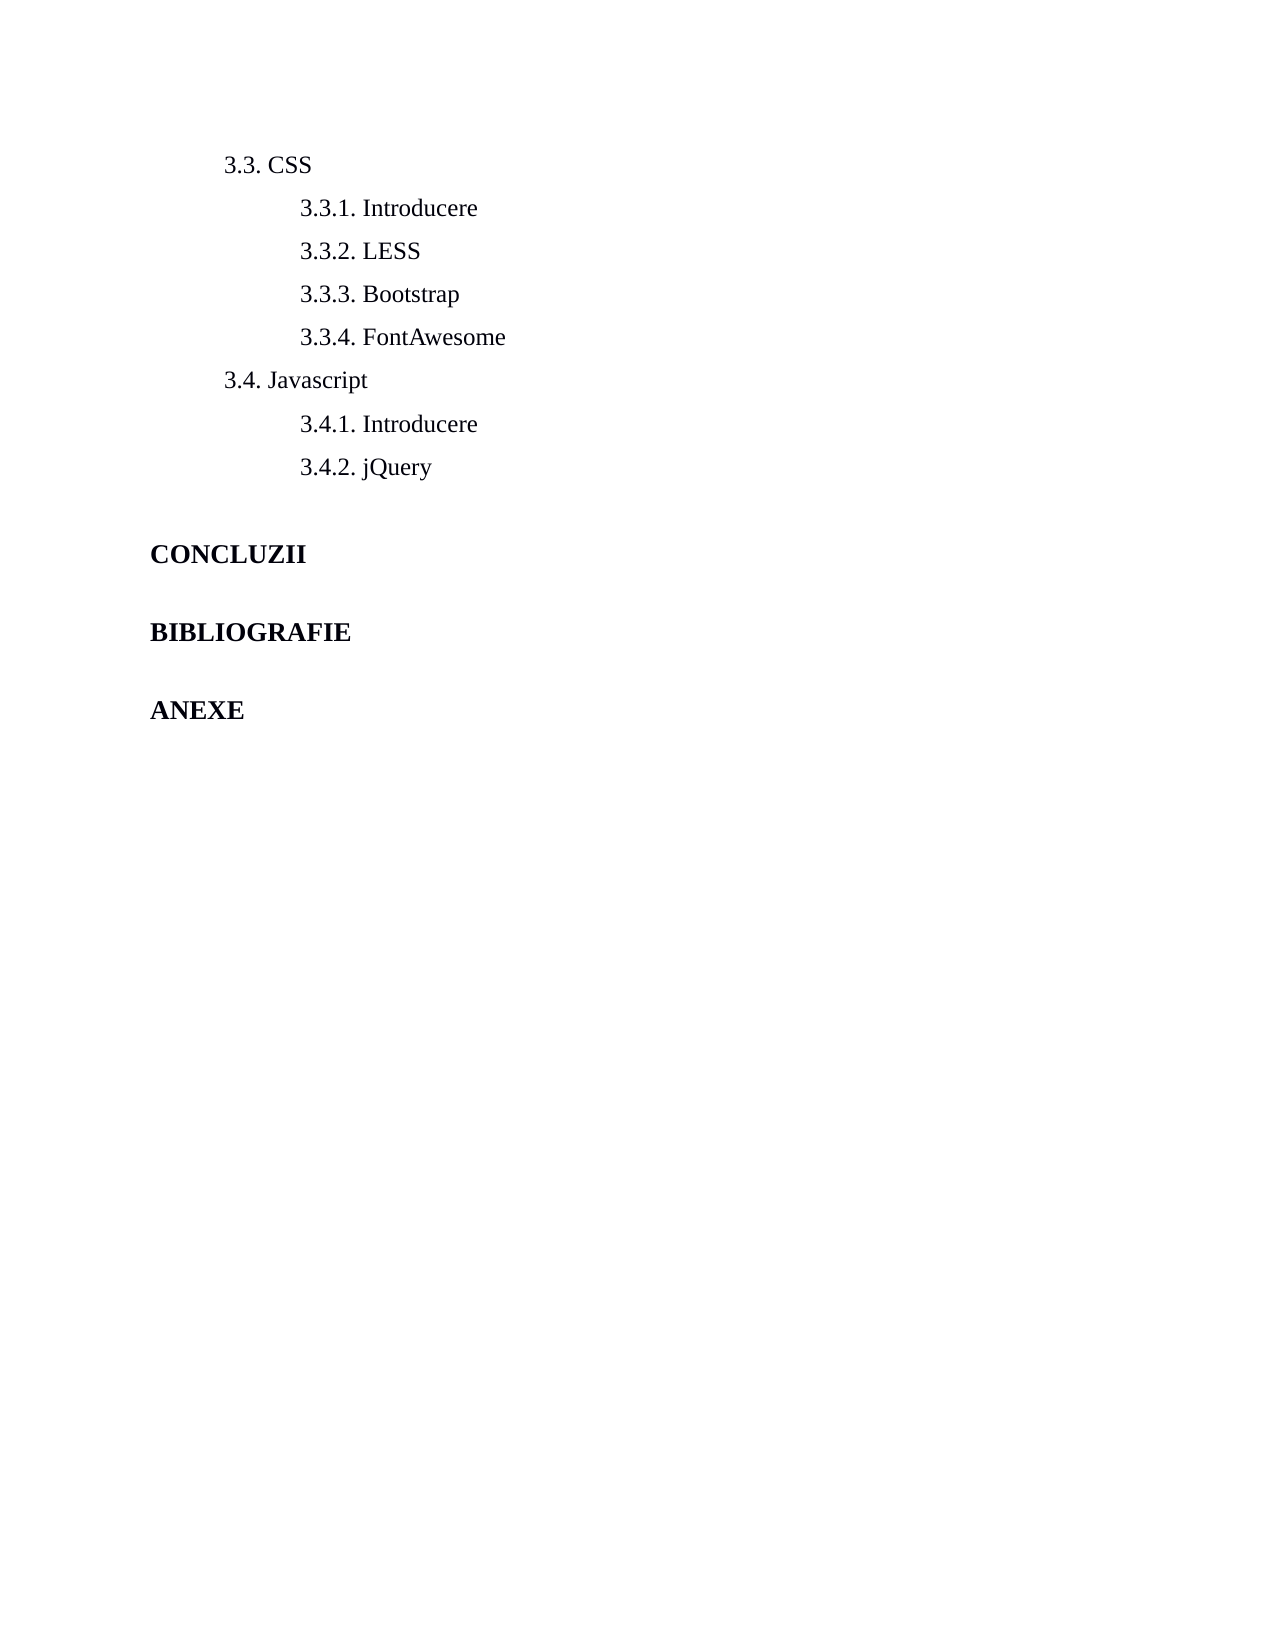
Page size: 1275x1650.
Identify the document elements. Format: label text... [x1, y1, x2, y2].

text ANEXE [150, 694, 1125, 725]
text 3.3.4. FontAwesome [150, 322, 1125, 351]
text 3.4.1. Introducere [150, 409, 1125, 437]
text 3.3.2. LESS [150, 236, 1125, 265]
text BIBLIOGRAFIE [150, 616, 1125, 647]
text CONCLUZII [150, 538, 1125, 569]
text 3.3. CSS [150, 150, 1125, 179]
text 3.3.1. Introducere [150, 193, 1125, 222]
text 3.4.2. jQuery [150, 452, 1125, 481]
text 3.4. Javascript [150, 366, 1125, 394]
text 3.3.3. Bootstrap [150, 279, 1125, 308]
